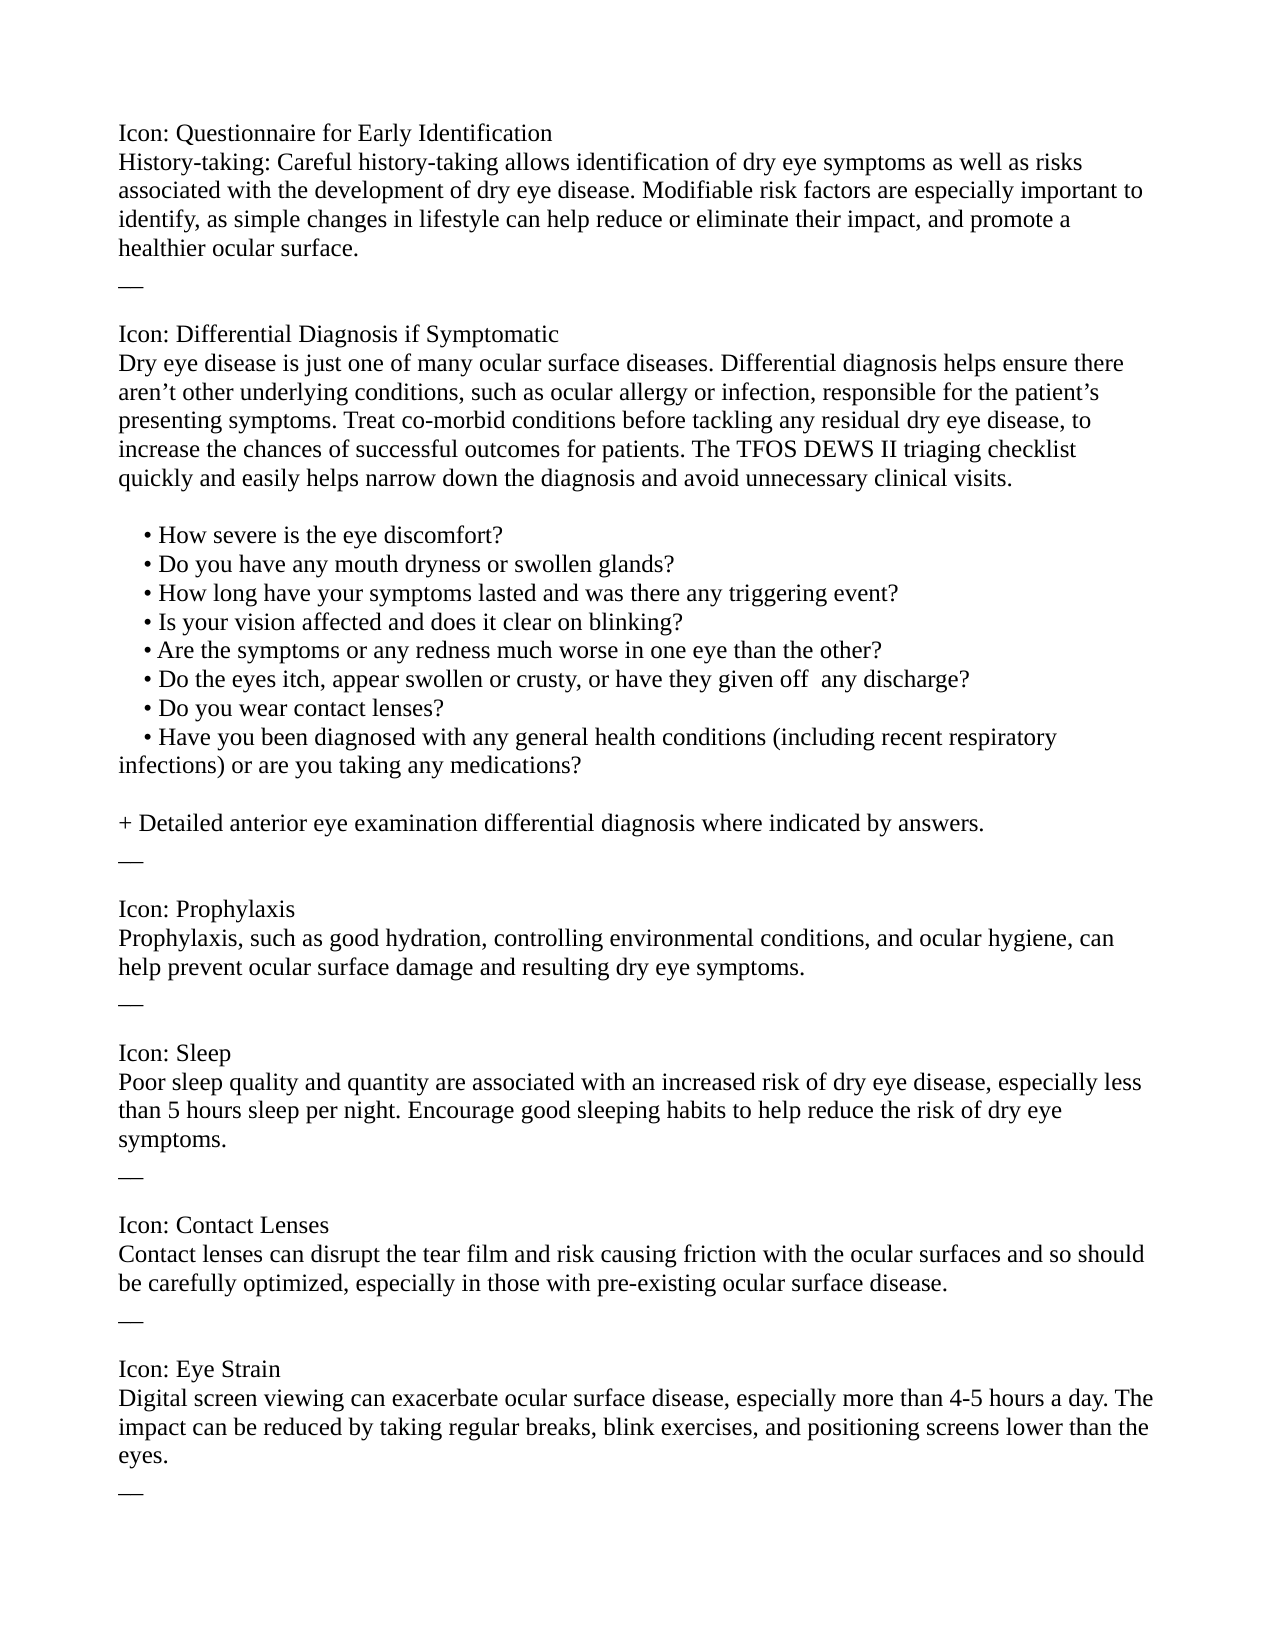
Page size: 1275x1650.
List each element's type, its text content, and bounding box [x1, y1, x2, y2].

text • How severe is the eye discomfort? [118, 521, 1157, 549]
text __ [118, 981, 1157, 1009]
text Icon: Prophylaxis [118, 894, 1157, 923]
text Icon: Differential Diagnosis if Symptomatic [118, 319, 1157, 348]
text Icon: Questionnaire for Early Identification [118, 118, 1157, 147]
text Poor sleep quality and quantity are associated with an increased risk of dry eye disease, especially less than 5 hours sleep per night. Encourage good sleeping habits to help reduce the risk of dry eye symptoms. [118, 1067, 1157, 1153]
text • Is your vision affected and does it clear on blinking? [118, 607, 1157, 636]
text • Do the eyes itch, appear swollen or crusty, or have they given off any discharge? [118, 664, 1157, 693]
text + Detailed anterior eye examination differential diagnosis where indicated by answers. [118, 808, 1157, 837]
text Prophylaxis, such as good hydration, controlling environmental conditions, and ocular hygiene, can help prevent ocular surface damage and resulting dry eye symptoms. [118, 923, 1157, 981]
text Icon: Sleep [118, 1038, 1157, 1067]
text • Are the symptoms or any redness much worse in one eye than the other? [118, 636, 1157, 664]
text • How long have your symptoms lasted and was there any triggering event? [118, 578, 1157, 607]
text Contact lenses can disrupt the tear film and risk causing friction with the ocular surfaces and so should be carefully optimized, especially in those with pre-existing ocular surface disease. [118, 1239, 1157, 1297]
text Icon: Contact Lenses [118, 1211, 1157, 1239]
text History-taking: Careful history-taking allows identification of dry eye symptoms as well as risks associated with the development of dry eye disease. Modifiable risk factors are especially important to identify, as simple changes in lifestyle can help reduce or eliminate their impact, and promote a healthier ocular surface. [118, 147, 1157, 262]
text Digital screen viewing can exacerbate ocular surface disease, especially more than 4-5 hours a day. The impact can be reduced by taking regular breaks, blink exercises, and positioning screens lower than the eyes. [118, 1383, 1157, 1469]
text __ [118, 1153, 1157, 1182]
text Dry eye disease is just one of many ocular surface diseases. Differential diagnosis helps ensure there aren’t other underlying conditions, such as ocular allergy or infection, responsible for the patient’s presenting symptoms. Treat co-morbid conditions before tackling any residual dry eye disease, to increase the chances of successful outcomes for patients. The TFOS DEWS II triaging checklist quickly and easily helps narrow down the diagnosis and avoid unnecessary clinical visits. [118, 348, 1157, 492]
text __ [118, 837, 1157, 866]
text • Have you been diagnosed with any general health conditions (including recent respiratory infections) or are you taking any medications? [118, 722, 1157, 779]
text __ [118, 262, 1157, 291]
text • Do you wear contact lenses? [118, 693, 1157, 722]
text __ [118, 1297, 1157, 1326]
text Icon: Eye Strain [118, 1354, 1157, 1383]
text __ [118, 1469, 1157, 1498]
text • Do you have any mouth dryness or swollen glands? [118, 549, 1157, 578]
